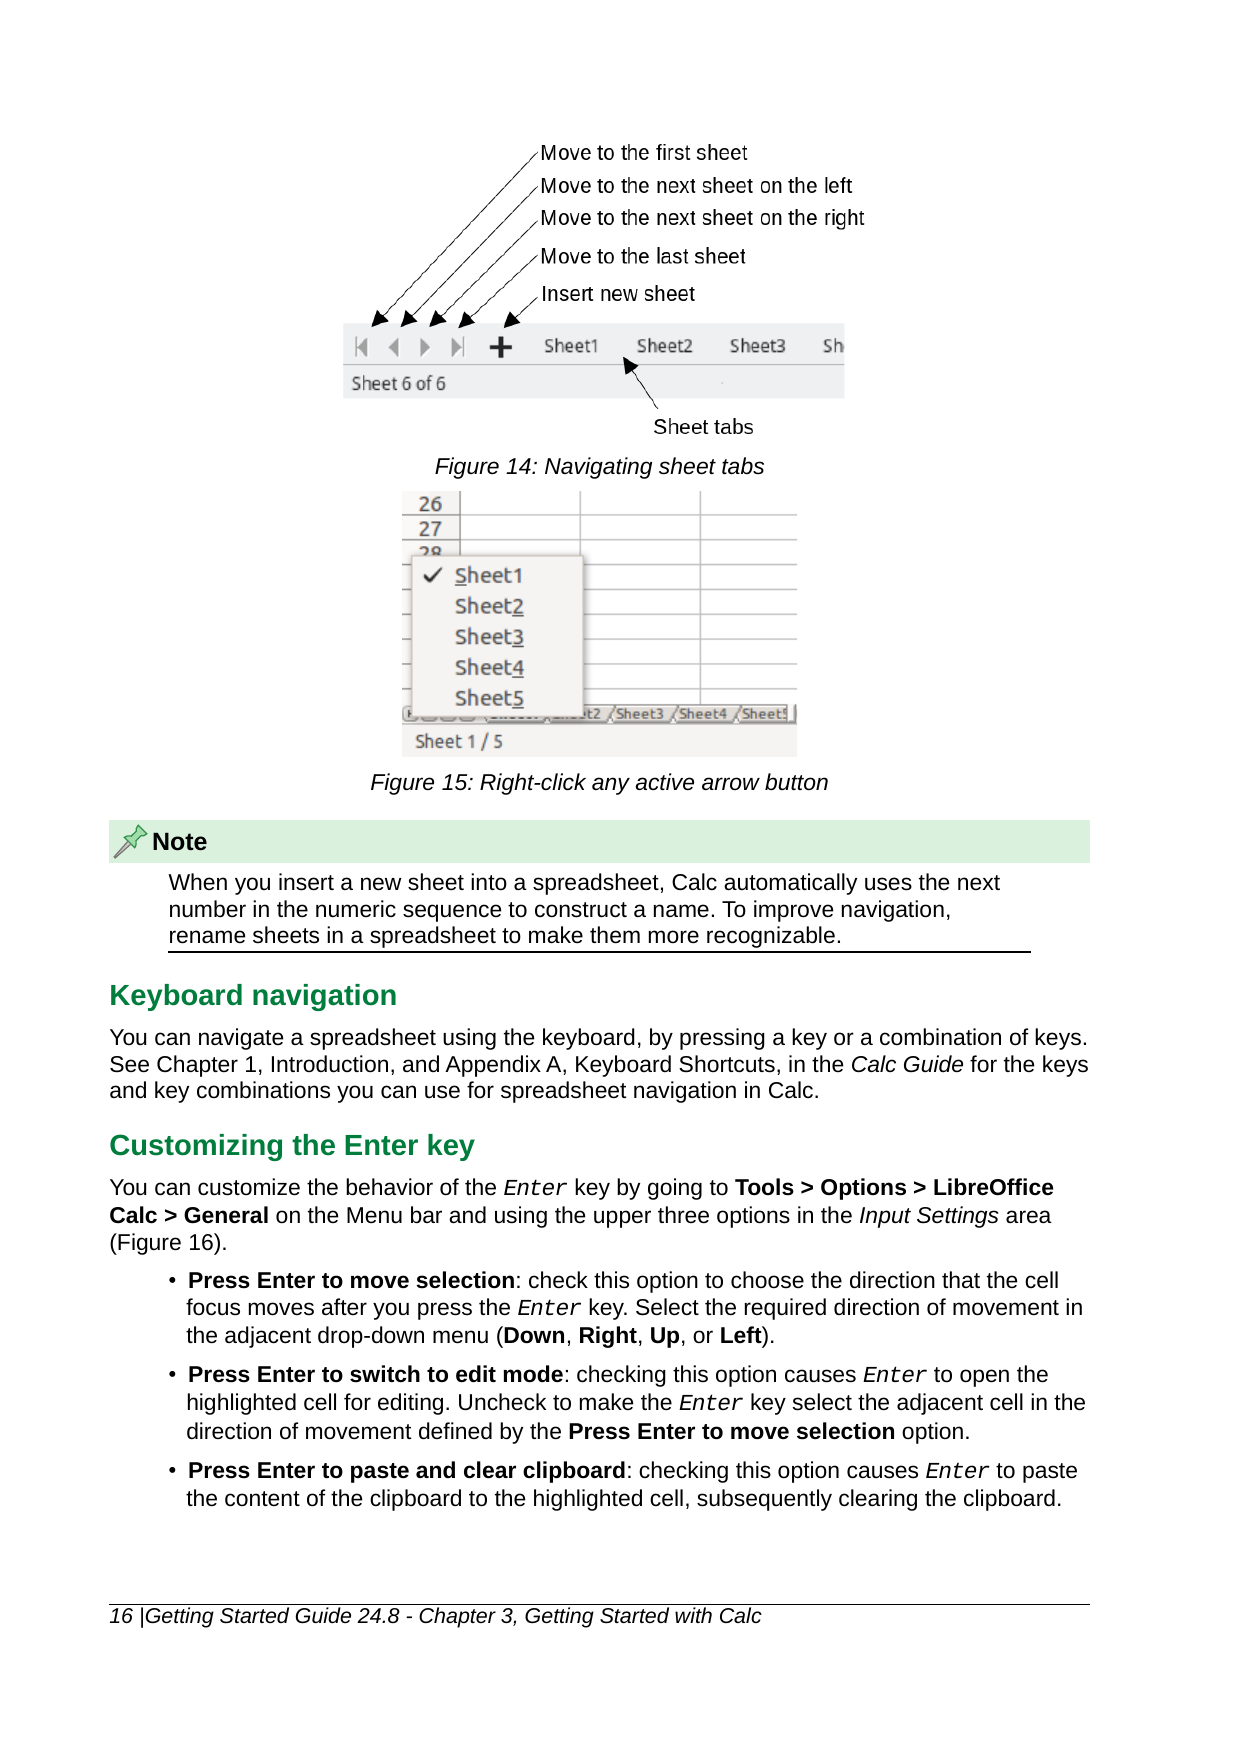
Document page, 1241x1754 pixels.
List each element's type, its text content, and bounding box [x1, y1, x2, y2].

list You can customize the behavior of the Enter key by going to Tools > Options > LibreOffice Calc > General on the Menu bar and using the upper three options in the Input Settings area (Figure 16). [109, 1174, 1090, 1255]
text You can navigate a spreadsheet using the keyboard, by pressing a key or a combination of keys. See Chapter 1, Introduction, and Appendix A, Keyboard Shortcuts, in the Calc Guide for the keys and key combinations you can use for spreadsheet navigation in Calc. [109, 1024, 1090, 1103]
text Figure 15: Right-click any active arrow button [370, 769, 829, 795]
picture [402, 491, 798, 757]
subtitle Note [109, 820, 1090, 863]
subtitle Customizing the Enter key [109, 1128, 1090, 1162]
list Press Enter to move selection: check this option to choose the direction that the cell focus moves after you press the Enter key. Select the required direction of movement in the adjacent drop-down menu (Down, Right, Up, or Left). [168, 1267, 1090, 1348]
list Press Enter to switch to edit mode: checking this option causes Enter to open the highlighted cell for editing. Uncheck to make the Enter key select the adjacent cell in the direction of movement defined by the Press Enter to move selection option. [168, 1361, 1090, 1444]
subtitle Keyboard navigation [109, 978, 1090, 1012]
text When you insert a new sheet into a spreadsheet, Calc automatically uses the next number in the numeric sequence to construct a name. To improve navigation, rename sheets in a spreadsheet to make them more recognizable. [168, 869, 1031, 951]
list Press Enter to paste and clear clipboard: checking this option causes Enter to paste the content of the clipboard to the highlighted cell, subsequently clearing the clipboard. [168, 1457, 1090, 1511]
text Figure 14: Navigating sheet tabs [331, 453, 868, 479]
picture [331, 121, 868, 441]
